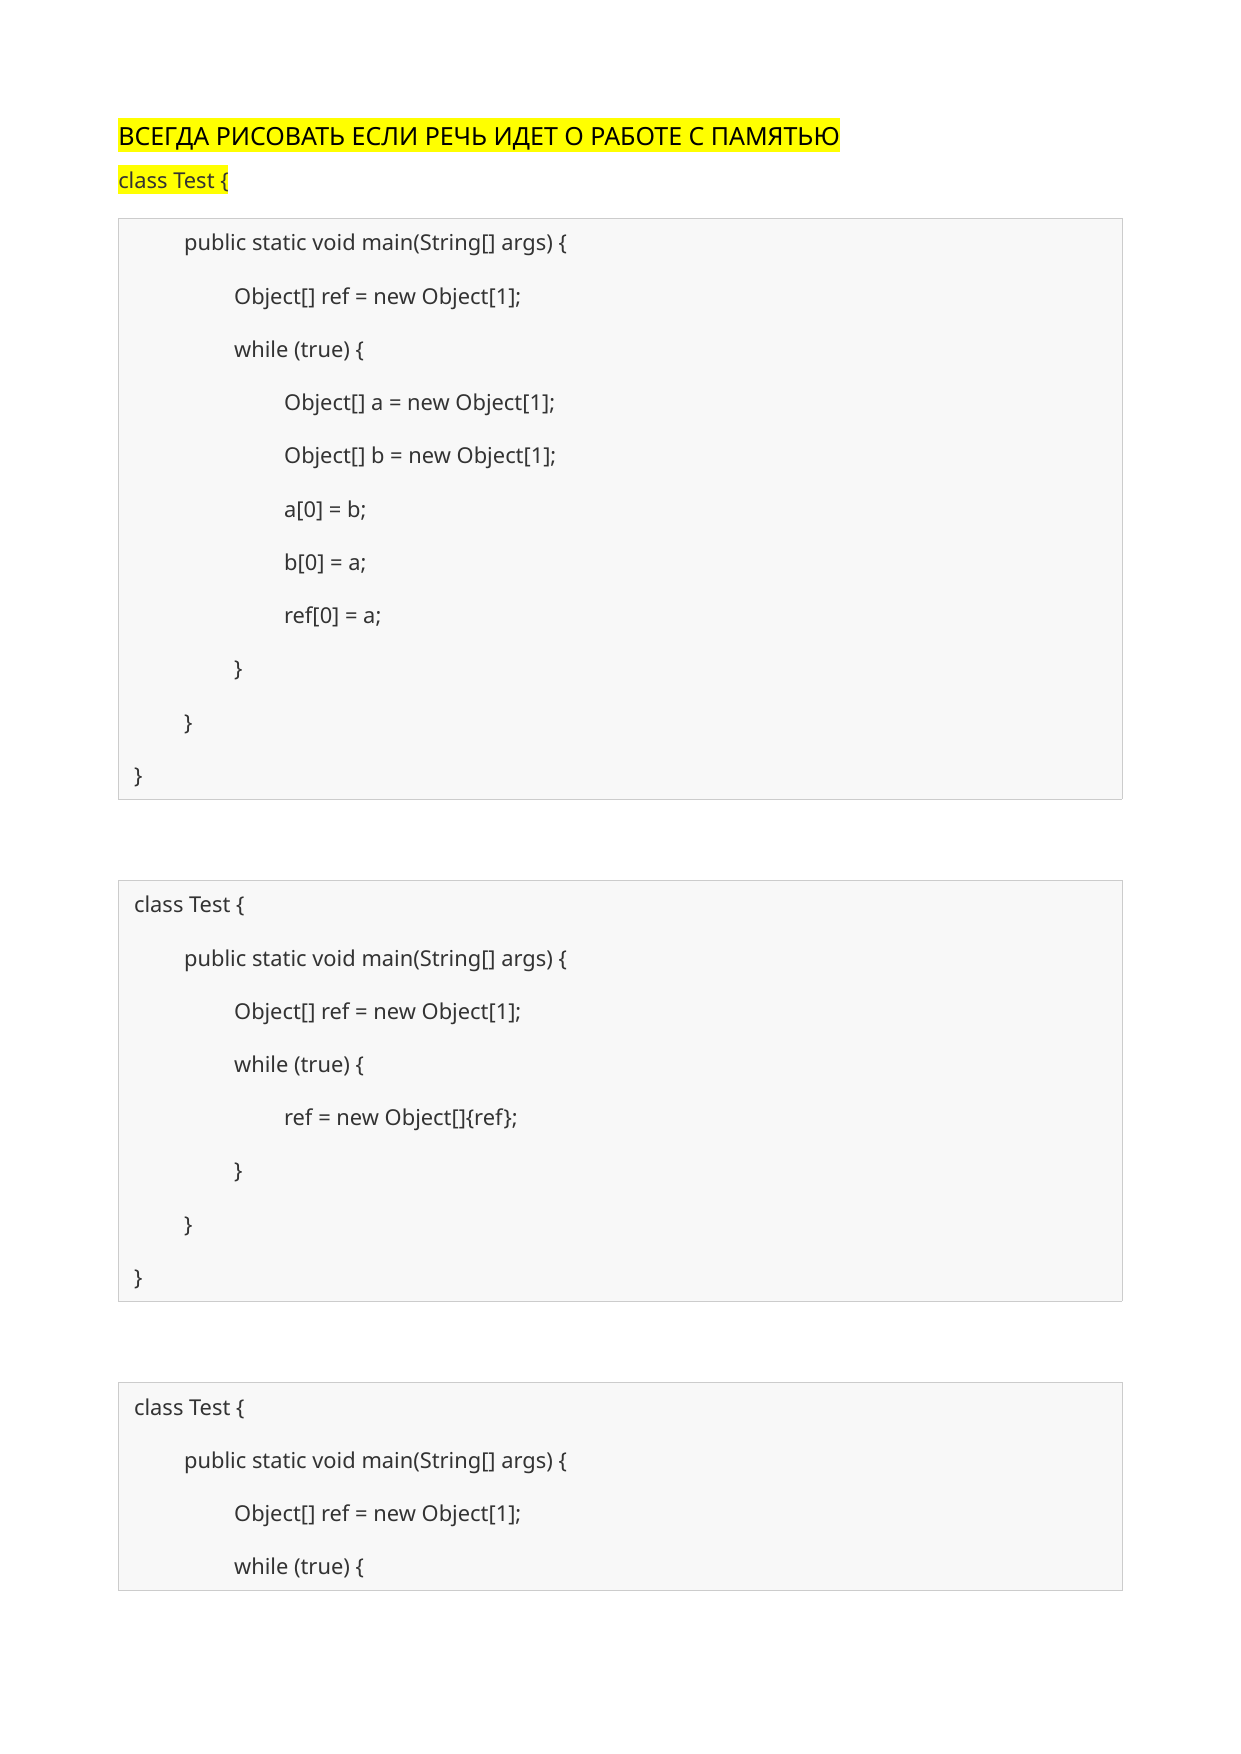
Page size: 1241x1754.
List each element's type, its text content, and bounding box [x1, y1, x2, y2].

text ref[0] = a; [119, 591, 1122, 630]
text Object[] ref = new Object[1]; [119, 271, 1122, 310]
text } [119, 1146, 1122, 1185]
text Object[] b = new Object[1]; [119, 431, 1122, 470]
text b[0] = a; [119, 537, 1122, 577]
text while (true) { [119, 324, 1122, 364]
text class Test { [118, 165, 1122, 194]
text } [119, 1252, 1122, 1301]
text } [119, 644, 1122, 683]
text a[0] = b; [119, 484, 1122, 523]
text } [119, 1199, 1122, 1238]
text class Test { [119, 881, 1122, 919]
text class Test { [119, 1383, 1122, 1421]
text while (true) { [119, 1542, 1122, 1590]
text public static void main(String[] args) { [119, 219, 1122, 257]
text Object[] ref = new Object[1]; [119, 986, 1122, 1026]
text Object[] ref = new Object[1]; [119, 1489, 1122, 1528]
text while (true) { [119, 1039, 1122, 1079]
text public static void main(String[] args) { [119, 933, 1122, 972]
text } [119, 697, 1122, 736]
text public static void main(String[] args) { [119, 1435, 1122, 1475]
text ВСЕГДА РИСОВАТЬ ЕСЛИ РЕЧЬ ИДЕТ О РАБОТЕ С ПАМЯТЬЮ [118, 118, 1122, 152]
text } [119, 750, 1122, 799]
text Object[] a = new Object[1]; [119, 378, 1122, 417]
text ref = new Object[]{ref}; [119, 1093, 1122, 1132]
